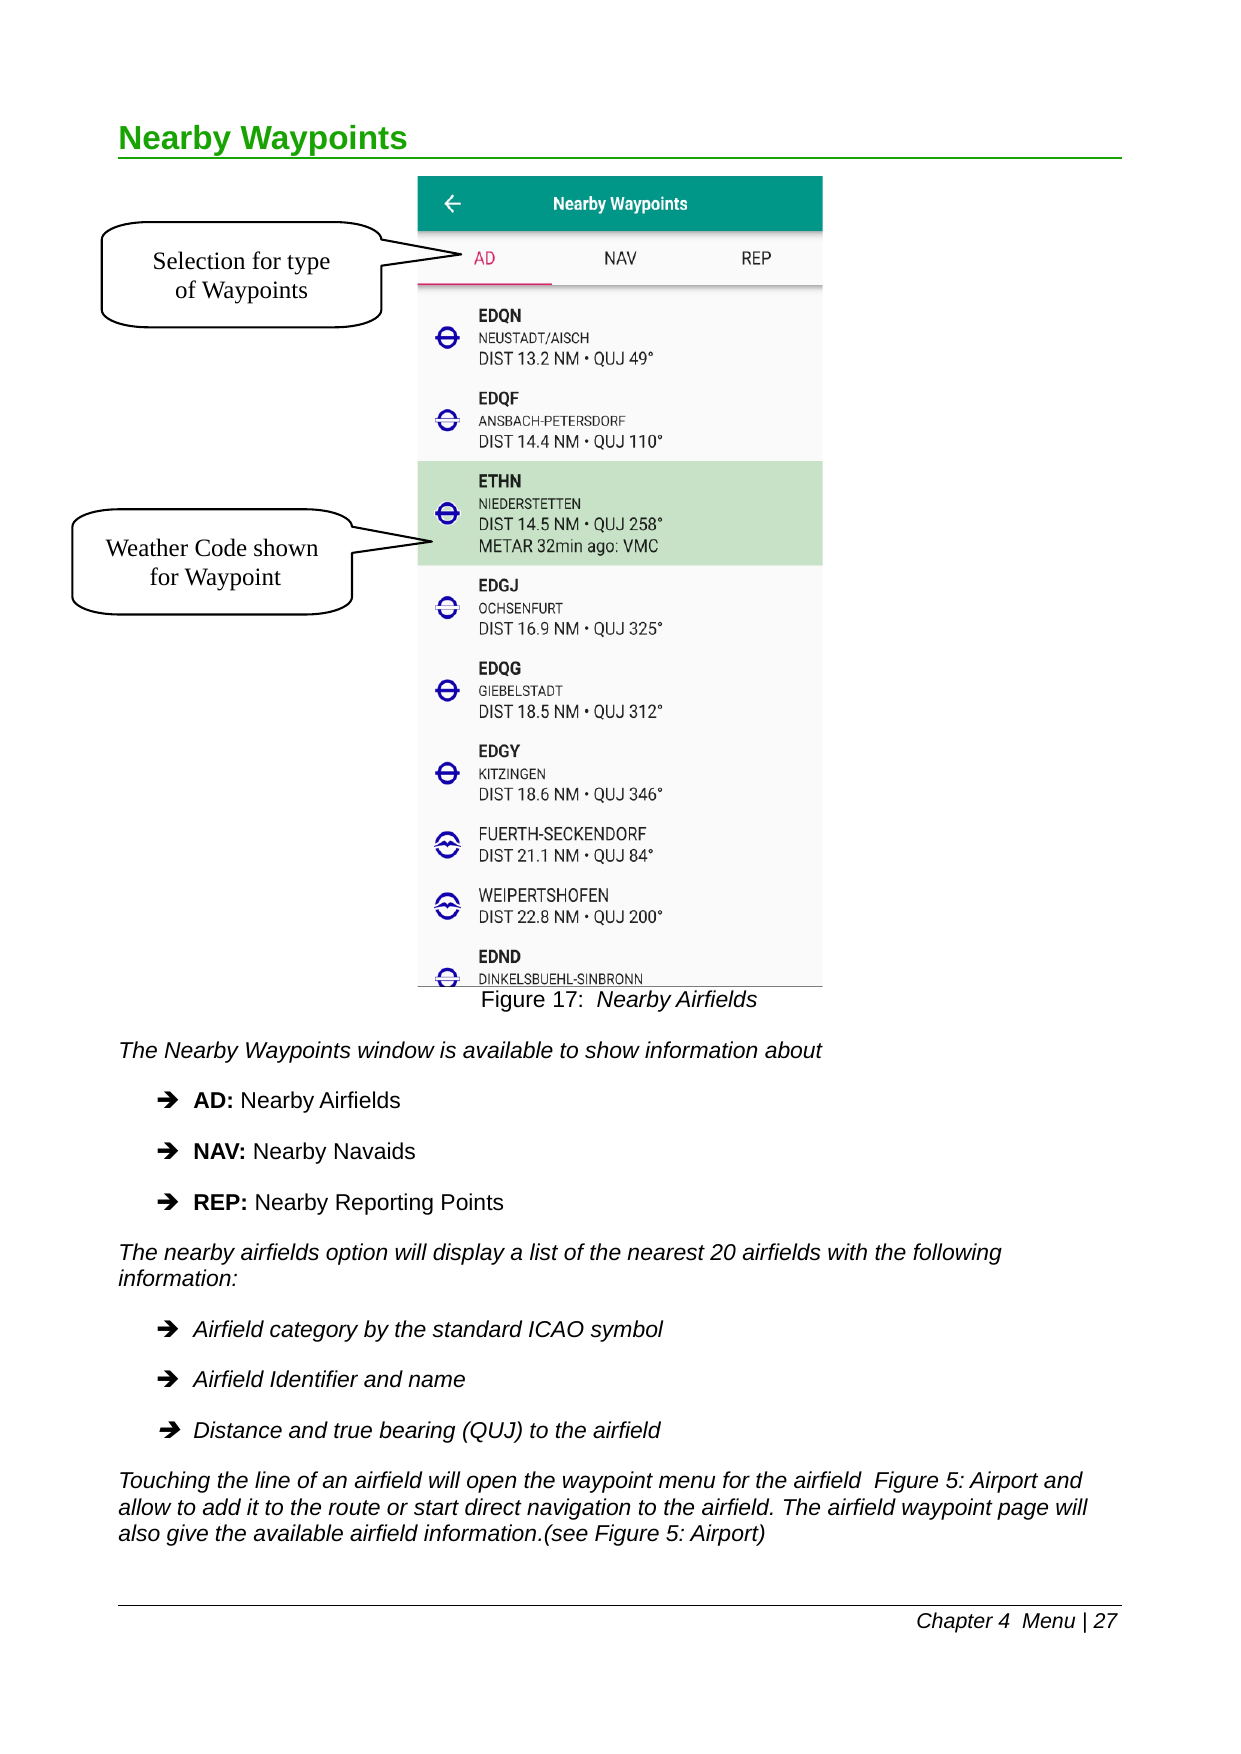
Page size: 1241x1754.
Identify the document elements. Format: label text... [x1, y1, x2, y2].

list Airfield category by the standard ICAO symbol [156, 1316, 1122, 1342]
subtitle Nearby Waypoints [118, 118, 1122, 157]
list Distance and true bearing (QUJ) to the airfield [156, 1417, 1122, 1443]
text The Nearby Waypoints window is available to show information about [118, 1037, 1122, 1063]
list Airfield Identifier and name [156, 1366, 1122, 1393]
list AD: Nearby Airfields [156, 1087, 1122, 1114]
text The nearby airfields option will display a list of the nearest 20 airfields with the following information: [118, 1239, 1122, 1292]
picture [417, 176, 823, 987]
text Figure 17: Nearby Airfields [118, 188, 1122, 1013]
text Touching the line of an airfield will open the waypoint menu for the airfield Figure 5: Airport and allow to add it to the route or start direct navigation to the airfield. The airfield waypoint page will also give the available airfield information.(see Figure 5: Airport) [118, 1467, 1122, 1546]
list REP: Nearby Reporting Points [156, 1188, 1122, 1215]
picture [417, 248, 449, 259]
list NAV: Nearby Navaids [156, 1138, 1122, 1164]
